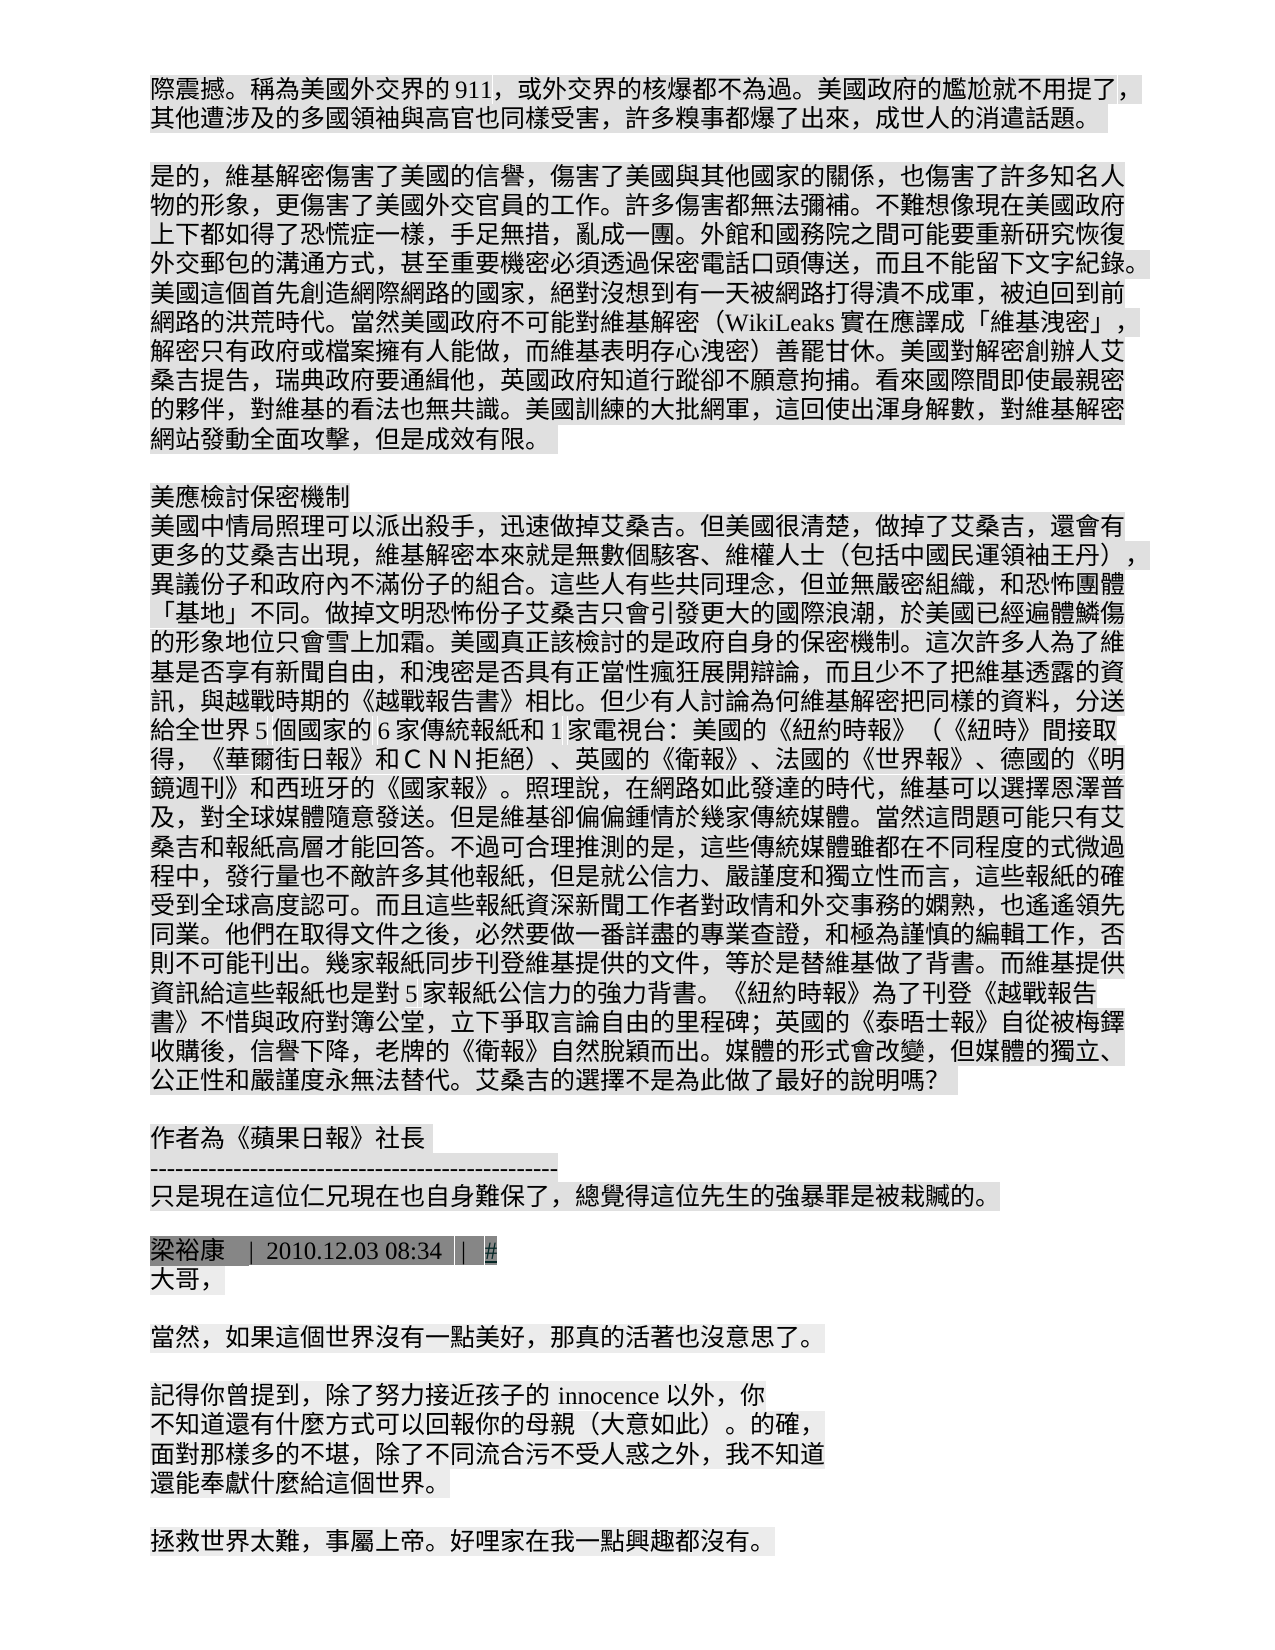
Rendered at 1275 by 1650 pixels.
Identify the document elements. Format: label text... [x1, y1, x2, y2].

text 大哥， 當然，如果這個世界沒有一點美好，那真的活著也沒意思了。 記得你曾提到，除了努力接近孩子的 innocence 以外，你 不知道還有什麼方式可以回報你的母親（大意如此）。的確， 面對那樣多的不堪，除了不同流合污不受人惑之外，我不知道 還能奉獻什麼給這個世界。 拯救世界太難，事屬上帝。好哩家在我一點興趣都沒有。 [150, 1266, 1125, 1556]
text 梁裕康 | 2010.12.03 08:34 | # [150, 1236, 1125, 1266]
text ＜GOOGLE地球＞駭客王子 與傳統報紙（杜念中）2010年12月04日蘋果日報 新聞快訊 列印轉寄(0)引用(1) 點閱(1058)維基解密突然拋出超過25萬筆美國國務院和駐各國使館的通訊資料，引發國際震撼。稱為美國外交界的911，或外交界的核爆都不為過。美國政府的尷尬就不用提了，其他遭涉及的多國領袖與高官也同樣受害，許多糗事都爆了出來，成世人的消遣話題。 是的，維基解密傷害了美國的信譽，傷害了美國與其他國家的關係，也傷害了許多知名人物的形象，更傷害了美國外交官員的工作。許多傷害都無法彌補。不難想像現在美國政府上下都如得了恐慌症一樣，手足無措，亂成一團。外館和國務院之間可能要重新研究恢復外交郵包的溝通方式，甚至重要機密必須透過保密電話口頭傳送，而且不能留下文字紀錄。美國這個首先創造網際網路的國家，絕對沒想到有一天被網路打得潰不成軍，被迫回到前網路的洪荒時代。當然美國政府不可能對維基解密（WikiLeaks實在應譯成「維基洩密」，解密只有政府或檔案擁有人能做，而維基表明存心洩密）善罷甘休。美國對解密創辦人艾桑吉提告，瑞典政府要通緝他，英國政府知道行蹤卻不願意拘捕。看來國際間即使最親密的夥伴，對維基的看法也無共識。美國訓練的大批網軍，這回使出渾身解數，對維基解密網站發動全面攻擊，但是成效有限。 美應檢討保密機制 美國中情局照理可以派出殺手，迅速做掉艾桑吉。但美國很清楚，做掉了艾桑吉，還會有更多的艾桑吉出現，維基解密本來就是無數個駭客、維權人士（包括中國民運領袖王丹），異議份子和政府內不滿份子的組合。這些人有些共同理念，但並無嚴密組織，和恐怖團體「基地」不同。做掉文明恐怖份子艾桑吉只會引發更大的國際浪潮，於美國已經遍體鱗傷的形象地位只會雪上加霜。美國真正該檢討的是政府自身的保密機制。這次許多人為了維基是否享有新聞自由，和洩密是否具有正當性瘋狂展開辯論，而且少不了把維基透露的資訊，與越戰時期的《越戰報告書》相比。但少有人討論為何維基解密把同樣的資料，分送給全世界5個國家的6家傳統報紙和1家電視台：美國的《紐約時報》（《紐時》間接取得，《華爾街日報》和ＣＮＮ拒絕）、英國的《衛報》、法國的《世界報》、德國的《明鏡週刊》和西班牙的《國家報》。照理說，在網路如此發達的時代，維基可以選擇恩澤普及，對全球媒體隨意發送。但是維基卻偏偏鍾情於幾家傳統媒體。當然這問題可能只有艾桑吉和報紙高層才能回答。不過可合理推測的是，這些傳統媒體雖都在不同程度的式微過程中，發行量也不敵許多其他報紙，但是就公信力、嚴謹度和獨立性而言，這些報紙的確受到全球高度認可。而且這些報紙資深新聞工作者對政情和外交事務的嫻熟，也遙遙領先同業。他們在取得文件之後，必然要做一番詳盡的專業查證，和極為謹慎的編輯工作，否則不可能刊出。幾家報紙同步刊登維基提供的文件，等於是替維基做了背書。而維基提供資訊給這些報紙也是對5家報紙公信力的強力背書。《紐約時報》為了刊登《越戰報告書》不惜與政府對簿公堂，立下爭取言論自由的里程碑；英國的《泰晤士報》自從被梅鐸收購後，信譽下降，老牌的《衛報》自然脫穎而出。媒體的形式會改變，但媒體的獨立、公正性和嚴謹度永無法替代。艾桑吉的選擇不是為此做了最好的說明嗎？ 作者為《蘋果日報》社長 ------------------------------------------------- 只是現在這位仁兄現在也自身難保了，總覺得這位先生的強暴罪是被栽贓的。 [150, 75, 1125, 1211]
